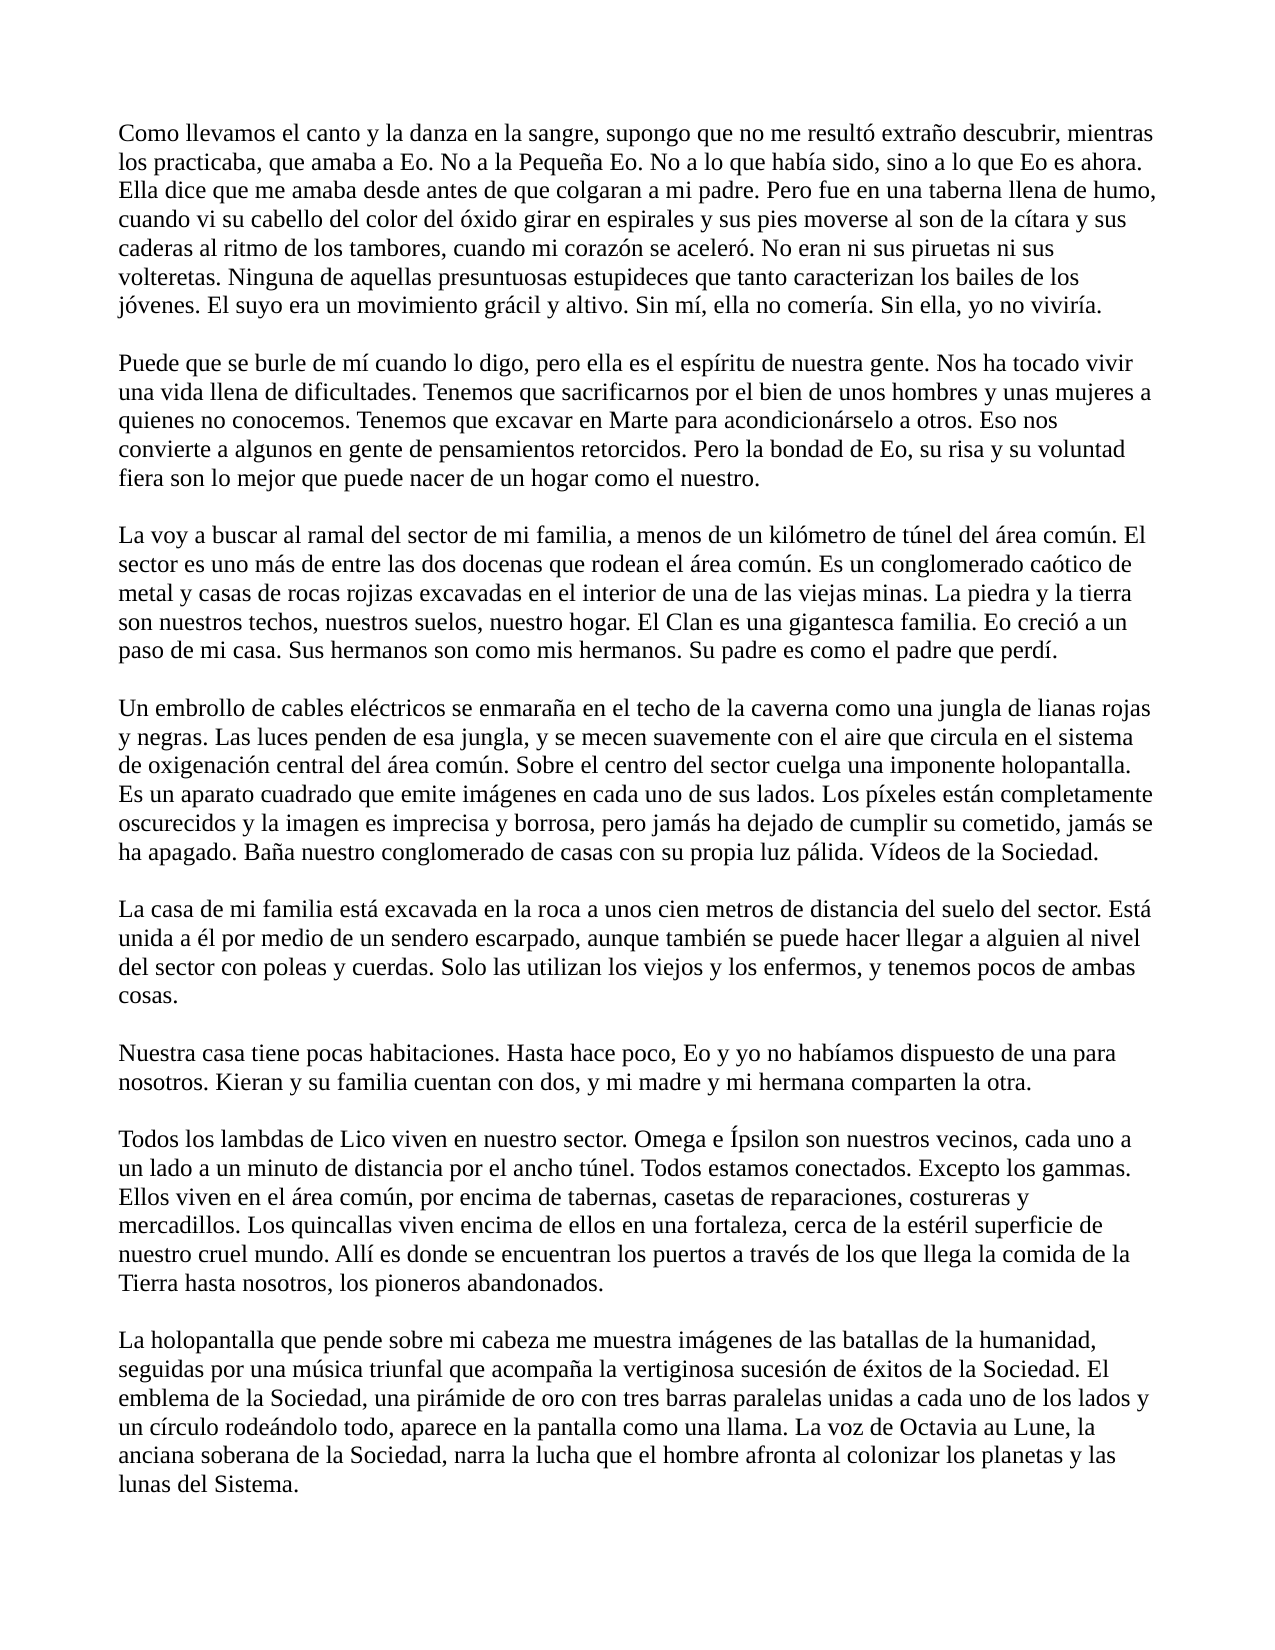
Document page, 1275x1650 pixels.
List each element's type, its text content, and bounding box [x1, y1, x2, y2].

text La voy a buscar al ramal del sector de mi familia, a menos de un kilómetro de túnel del área común. El sector es uno más de entre las dos docenas que rodean el área común. Es un conglomerado caótico de metal y casas de rocas rojizas excavadas en el interior de una de las viejas minas. La piedra y la tierra son nuestros techos, nuestros suelos, nuestro hogar. El Clan es una gigantesca familia. Eo creció a un paso de mi casa. Sus hermanos son como mis hermanos. Su padre es como el padre que perdí. [118, 521, 1157, 664]
text La casa de mi familia está excavada en la roca a unos cien metros de distancia del suelo del sector. Está unida a él por medio de un sendero escarpado, aunque también se puede hacer llegar a alguien al nivel del sector con poleas y cuerdas. Solo las utilizan los viejos y los enfermos, y tenemos pocos de ambas cosas. [118, 894, 1157, 1009]
text Como llevamos el canto y la danza en la sangre, supongo que no me resultó extraño descubrir, mientras los practicaba, que amaba a Eo. No a la Pequeña Eo. No a lo que había sido, sino a lo que Eo es ahora. Ella dice que me amaba desde antes de que colgaran a mi padre. Pero fue en una taberna llena de humo, cuando vi su cabello del color del óxido girar en espirales y sus pies moverse al son de la cítara y sus caderas al ritmo de los tambores, cuando mi corazón se aceleró. No eran ni sus piruetas ni sus volteretas. Ninguna de aquellas presuntuosas estupideces que tanto caracterizan los bailes de los jóvenes. El suyo era un movimiento grácil y altivo. Sin mí, ella no comería. Sin ella, yo no viviría. [118, 118, 1157, 319]
text Puede que se burle de mí cuando lo digo, pero ella es el espíritu de nuestra gente. Nos ha tocado vivir una vida llena de dificultades. Tenemos que sacrificarnos por el bien de unos hombres y unas mujeres a quienes no conocemos. Tenemos que excavar en Marte para acondicionárselo a otros. Eso nos convierte a algunos en gente de pensamientos retorcidos. Pero la bondad de Eo, su risa y su voluntad fiera son lo mejor que puede nacer de un hogar como el nuestro. [118, 348, 1157, 492]
text La holopantalla que pende sobre mi cabeza me muestra imágenes de las batallas de la humanidad, seguidas por una música triunfal que acompaña la vertiginosa sucesión de éxitos de la Sociedad. El emblema de la Sociedad, una pirámide de oro con tres barras paralelas unidas a cada uno de los lados y un círculo rodeándolo todo, aparece en la pantalla como una llama. La voz de Octavia au Lune, la anciana soberana de la Sociedad, narra la lucha que el hombre afronta al colonizar los planetas y las lunas del Sistema. [118, 1326, 1157, 1498]
text Todos los lambdas de Lico viven en nuestro sector. Omega e Ípsilon son nuestros vecinos, cada uno a un lado a un minuto de distancia por el ancho túnel. Todos estamos conectados. Excepto los gammas. Ellos viven en el área común, por encima de tabernas, casetas de reparaciones, costureras y mercadillos. Los quincallas viven encima de ellos en una fortaleza, cerca de la estéril superficie de nuestro cruel mundo. Allí es donde se encuentran los puertos a través de los que llega la comida de la Tierra hasta nosotros, los pioneros abandonados. [118, 1124, 1157, 1297]
text Nuestra casa tiene pocas habitaciones. Hasta hace poco, Eo y yo no habíamos dispuesto de una para nosotros. Kieran y su familia cuentan con dos, y mi madre y mi hermana comparten la otra. [118, 1038, 1157, 1096]
text Un embrollo de cables eléctricos se enmaraña en el techo de la caverna como una jungla de lianas rojas y negras. Las luces penden de esa jungla, y se mecen suavemente con el aire que circula en el sistema de oxigenación central del área común. Sobre el centro del sector cuelga una imponente holopantalla. Es un aparato cuadrado que emite imágenes en cada uno de sus lados. Los píxeles están completamente oscurecidos y la imagen es imprecisa y borrosa, pero jamás ha dejado de cumplir su cometido, jamás se ha apagado. Baña nuestro conglomerado de casas con su propia luz pálida. Vídeos de la Sociedad. [118, 693, 1157, 866]
